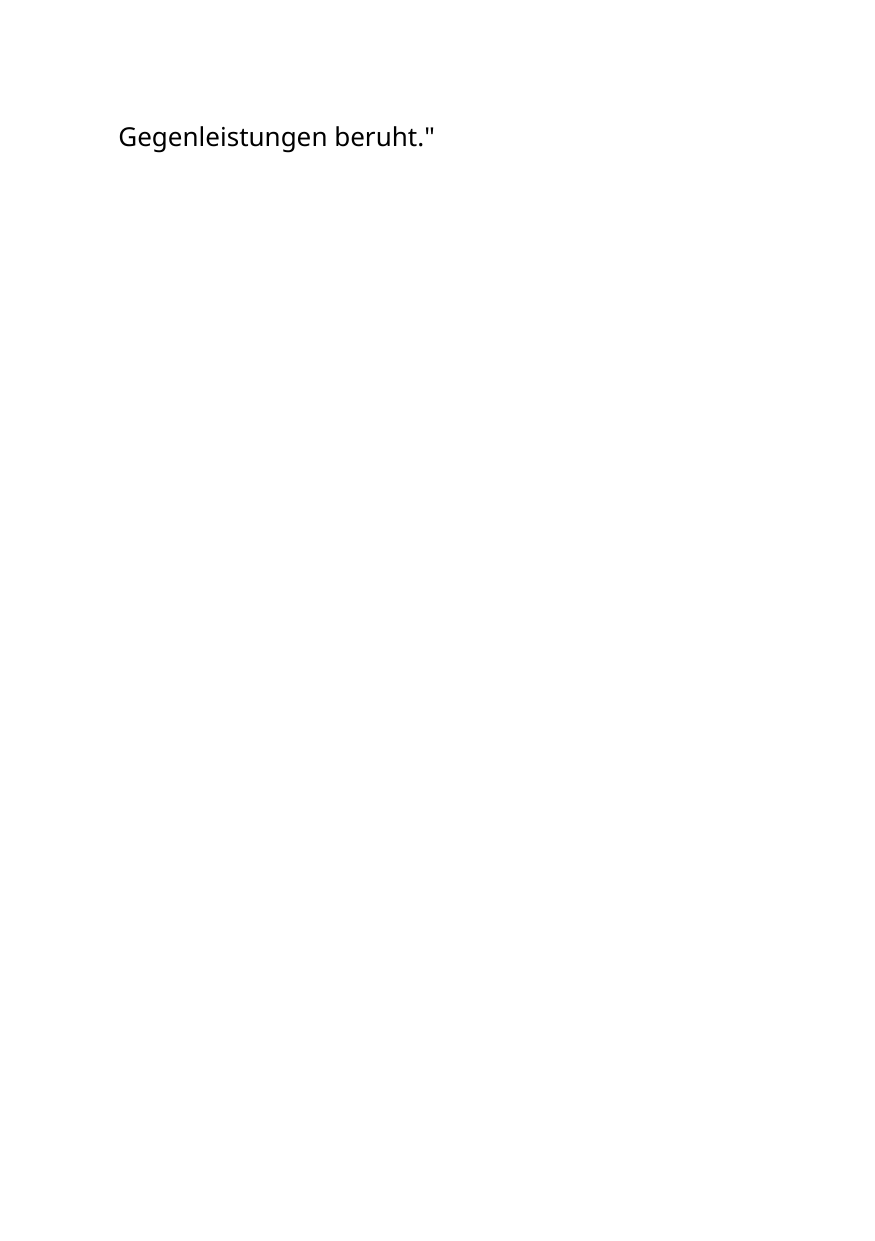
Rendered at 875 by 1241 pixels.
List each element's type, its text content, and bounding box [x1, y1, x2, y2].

text Gegenleistungen beruht." [118, 118, 756, 154]
